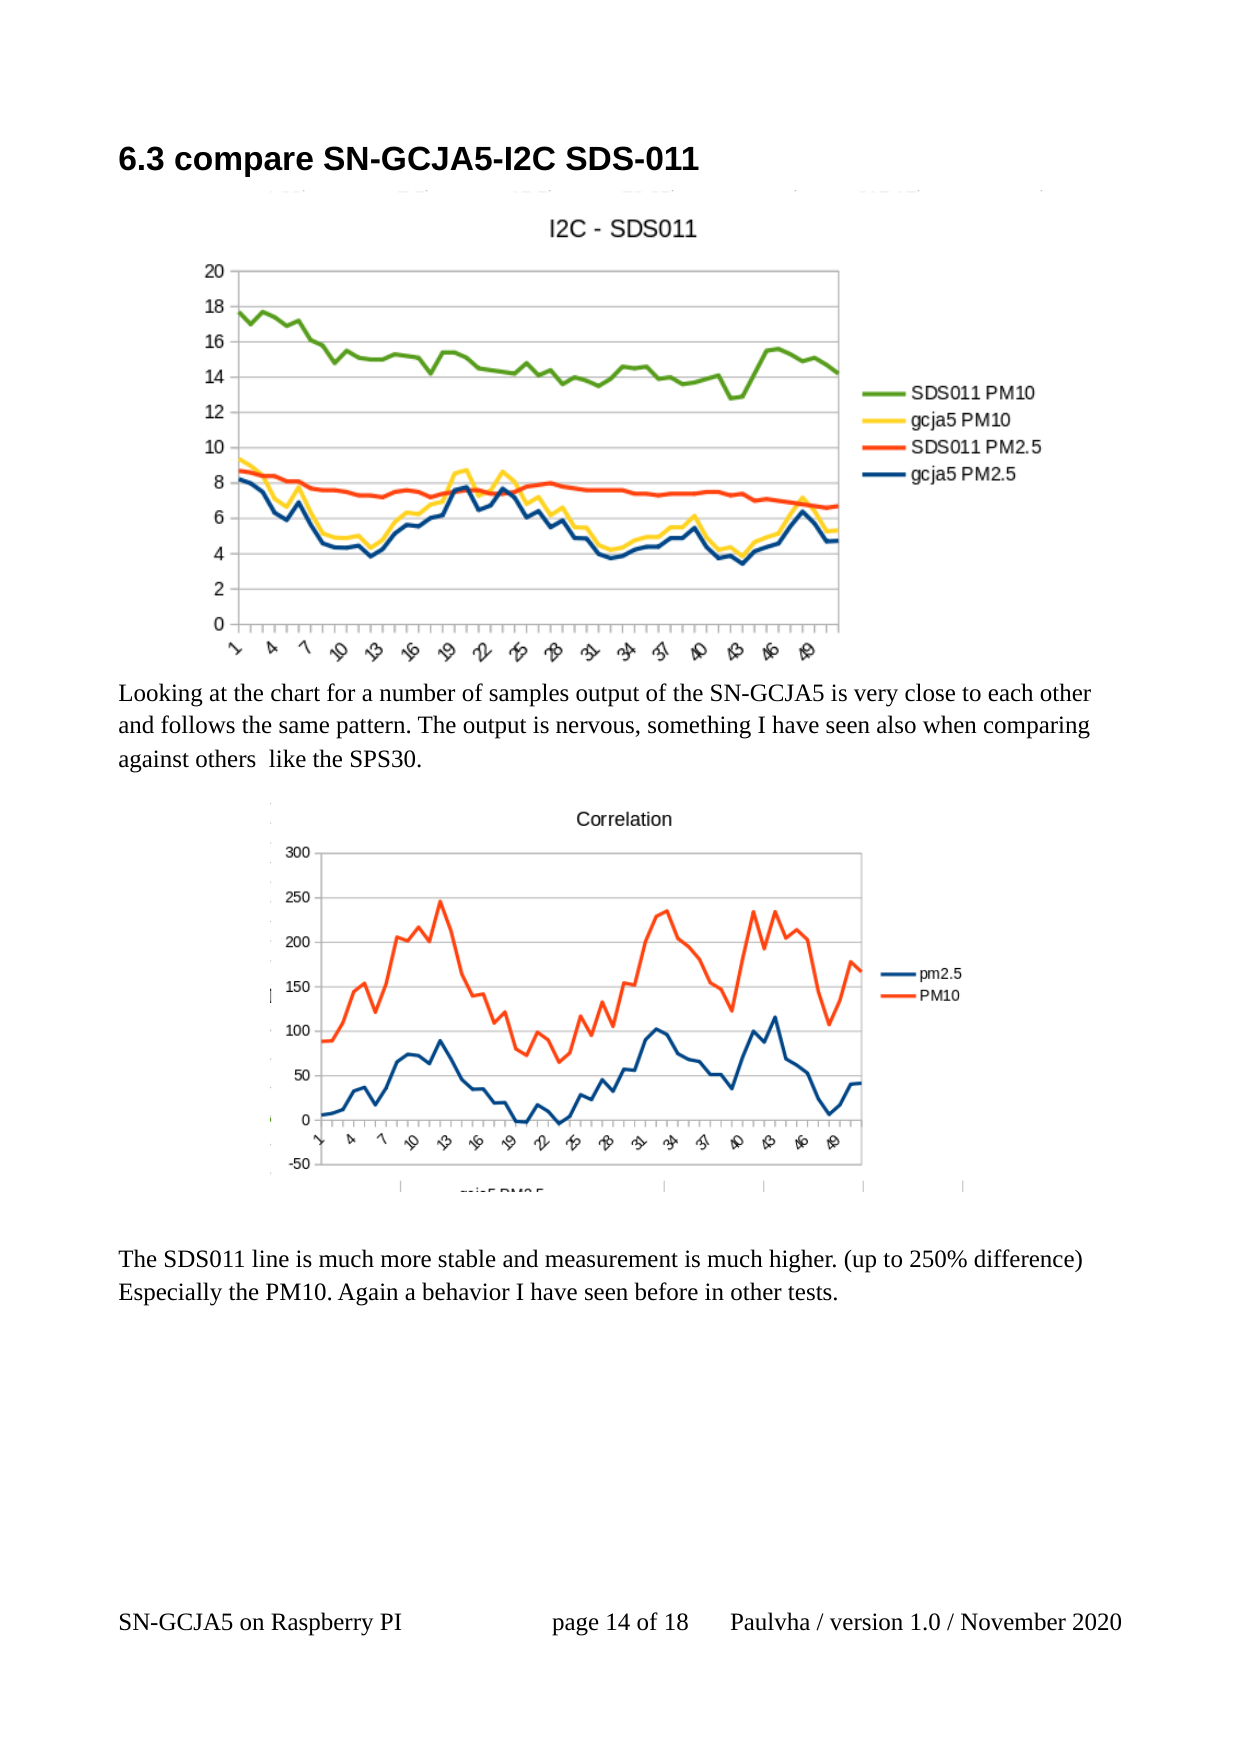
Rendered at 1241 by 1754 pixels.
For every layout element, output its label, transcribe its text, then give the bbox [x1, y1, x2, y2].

picture [270, 791, 971, 1192]
text Looking at the chart for a number of samples output of the SN-GCJA5 is very close to each other and follows the same pattern. The output is nervous, something I have seen also when comparing against others like the SPS30. [118, 190, 1122, 772]
text The SDS011 line is much more stable and measurement is much higher. (up to 250% difference) Especially the PM10. Again a behavior I have seen before in other tests. [118, 1244, 1122, 1306]
picture [191, 190, 1049, 674]
subtitle 6.3 compare SN-GCJA5-I2C SDS-011 [118, 139, 1122, 178]
